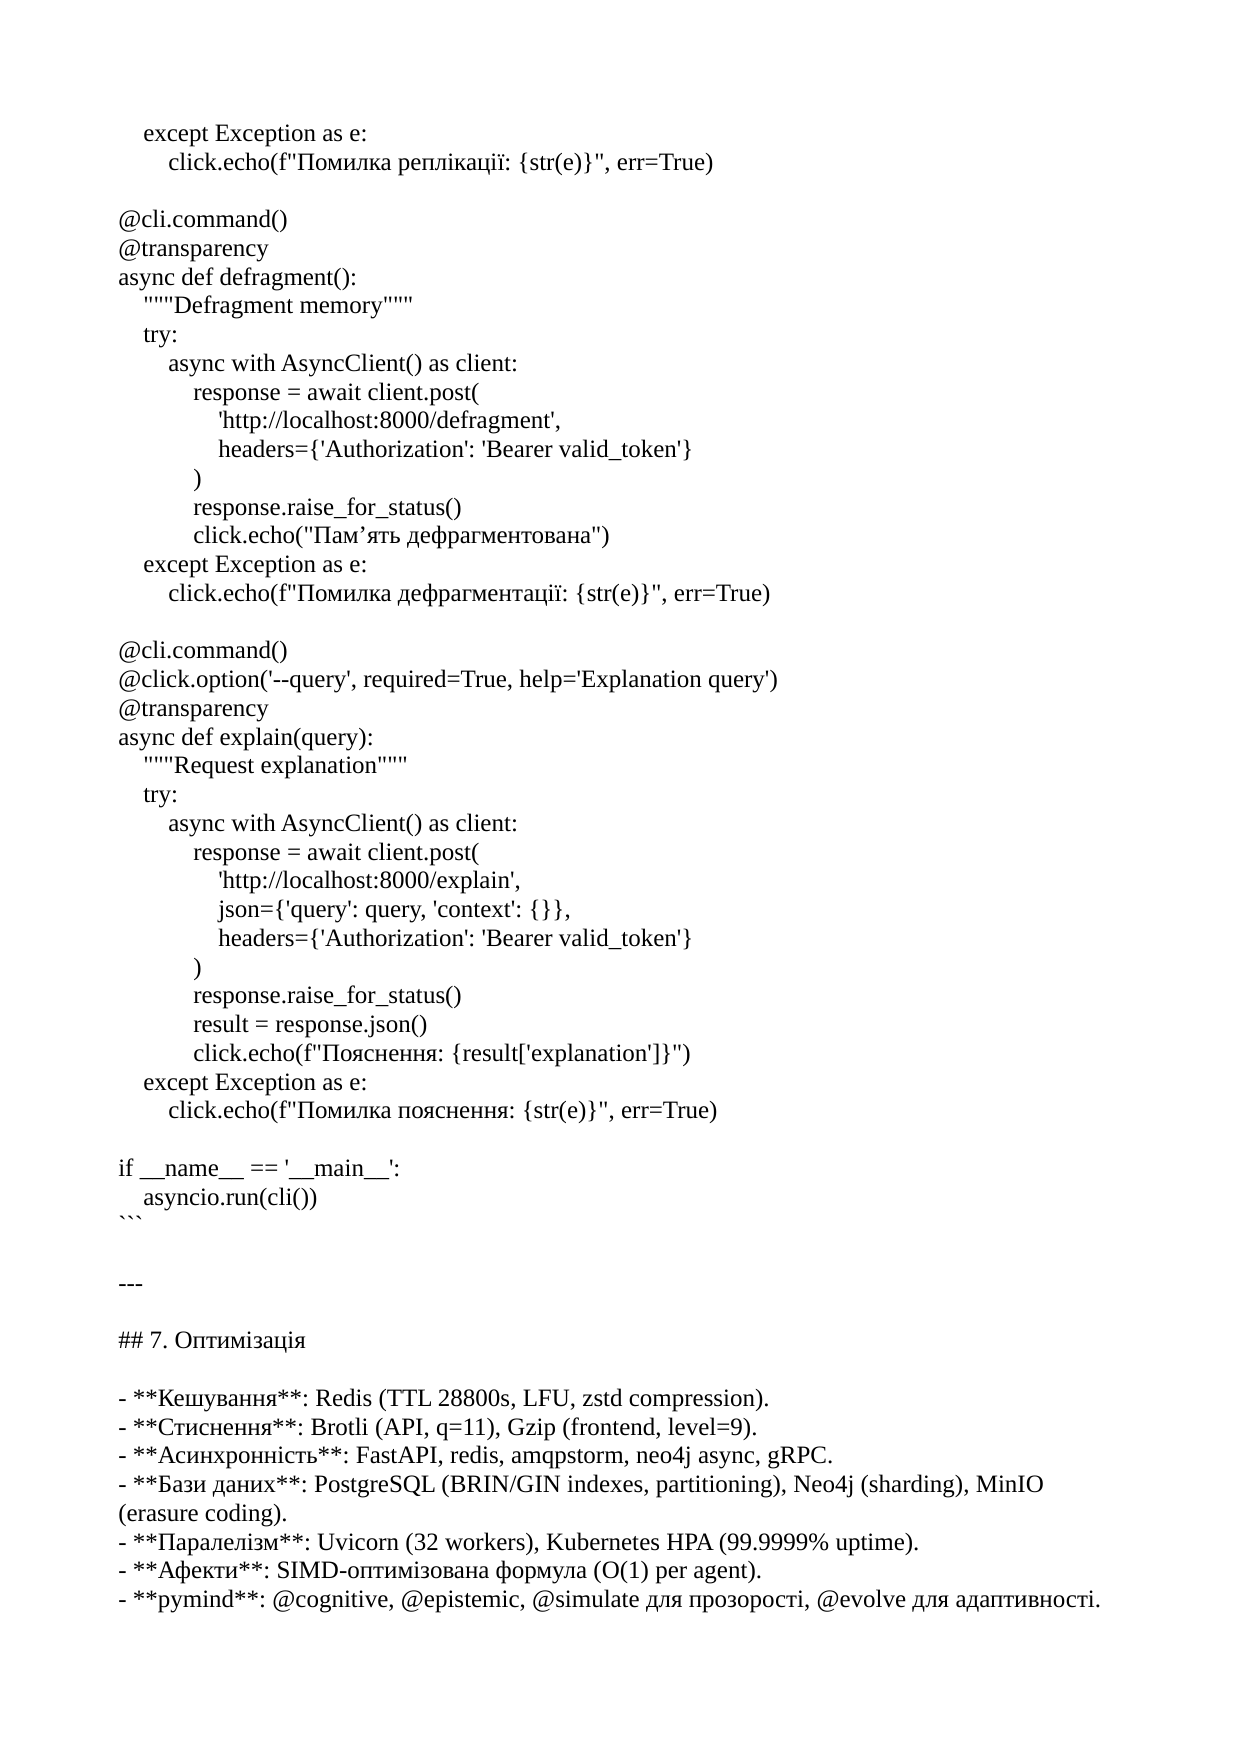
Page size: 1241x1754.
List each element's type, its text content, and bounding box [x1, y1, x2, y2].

text """Request explanation""" [118, 751, 1122, 779]
text async with AsyncClient() as client: [118, 348, 1122, 377]
text @cli.command() [118, 636, 1122, 664]
text async def explain(query): [118, 722, 1122, 751]
text 'http://localhost:8000/defragment', [118, 406, 1122, 434]
text """Defragment memory""" [118, 291, 1122, 319]
text - **Паралелізм**: Uvicorn (32 workers), Kubernetes HPA (99.9999% uptime). [118, 1527, 1122, 1556]
text try: [118, 319, 1122, 348]
text ``` [118, 1211, 1122, 1239]
text except Exception as e: [118, 549, 1122, 578]
text click.echo(f"Помилка пояснення: {str(e)}", err=True) [118, 1096, 1122, 1124]
text @transparency [118, 693, 1122, 722]
text @cli.command() [118, 204, 1122, 233]
text click.echo(f"Пояснення: {result['explanation']}") [118, 1038, 1122, 1067]
text async with AsyncClient() as client: [118, 808, 1122, 837]
text result = response.json() [118, 1009, 1122, 1038]
text response = await client.post( [118, 837, 1122, 866]
text async def defragment(): [118, 262, 1122, 291]
text try: [118, 779, 1122, 808]
text headers={'Authorization': 'Bearer valid_token'} [118, 923, 1122, 952]
text click.echo(f"Помилка реплікації: {str(e)}", err=True) [118, 147, 1122, 176]
text asyncio.run(cli()) [118, 1182, 1122, 1211]
text except Exception as e: [118, 1067, 1122, 1096]
text - **Бази даних**: PostgreSQL (BRIN/GIN indexes, partitioning), Neo4j (sharding), MinIO (erasure coding). [118, 1469, 1122, 1527]
text - **Стиснення**: Brotli (API, q=11), Gzip (frontend, level=9). [118, 1412, 1122, 1441]
text click.echo("Пам’ять дефрагментована") [118, 521, 1122, 549]
text ## 7. Оптимізація [118, 1326, 1122, 1354]
text ) [118, 952, 1122, 981]
text - **Асинхронність**: FastAPI, redis, amqpstorm, neo4j async, gRPC. [118, 1441, 1122, 1469]
text except Exception as e: [118, 118, 1122, 147]
text click.echo(f"Помилка дефрагментації: {str(e)}", err=True) [118, 578, 1122, 607]
text headers={'Authorization': 'Bearer valid_token'} [118, 434, 1122, 463]
text - **Афекти**: SIMD-оптимізована формула (O(1) per agent). [118, 1556, 1122, 1584]
text response.raise_for_status() [118, 981, 1122, 1009]
text 'http://localhost:8000/explain', [118, 866, 1122, 894]
text --- [118, 1268, 1122, 1297]
text response = await client.post( [118, 377, 1122, 406]
text ) [118, 463, 1122, 492]
text json={'query': query, 'context': {}}, [118, 894, 1122, 923]
text - **Кешування**: Redis (TTL 28800s, LFU, zstd compression). [118, 1383, 1122, 1412]
text response.raise_for_status() [118, 492, 1122, 521]
text @click.option('--query', required=True, help='Explanation query') [118, 664, 1122, 693]
text - **pymind**: @cognitive, @epistemic, @simulate для прозорості, @evolve для адаптивності. [118, 1584, 1122, 1613]
text @transparency [118, 233, 1122, 262]
text if __name__ == '__main__': [118, 1153, 1122, 1182]
